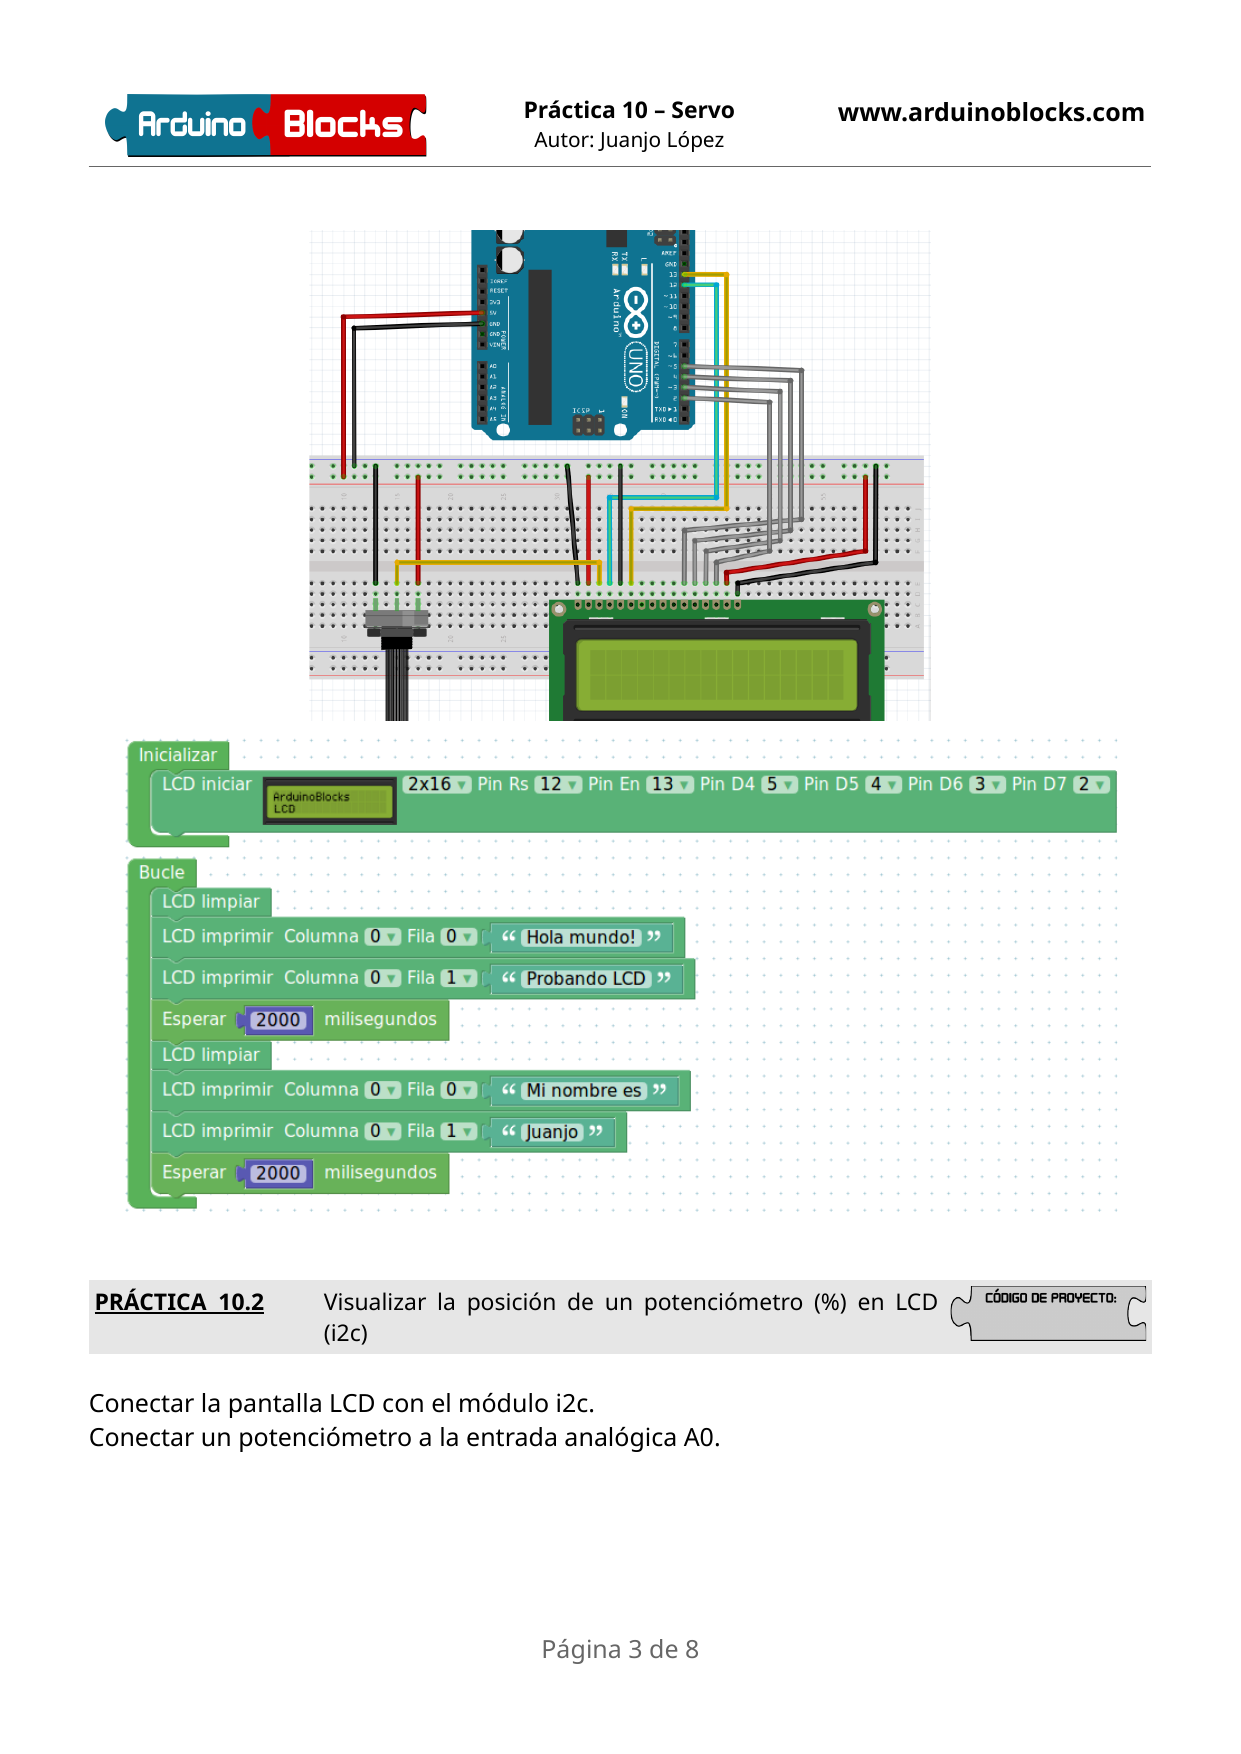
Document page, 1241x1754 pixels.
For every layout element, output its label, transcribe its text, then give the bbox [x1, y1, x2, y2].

table_header [89, 726, 1152, 1218]
table_header PRÁCTICA 10.2 [89, 1280, 318, 1354]
text Conectar un potenciómetro a la entrada analógica A0. [88, 1419, 1152, 1453]
text Conectar la pantalla LCD con el módulo i2c. [88, 1385, 1152, 1419]
table_header Visualizar la posición de un potenciómetro (%) en LCD (i2c) [318, 1280, 945, 1354]
picture [950, 1286, 1147, 1341]
table_header [945, 1280, 1152, 1354]
picture [309, 230, 931, 721]
picture [122, 732, 1118, 1212]
table_header [89, 224, 1152, 726]
picture [105, 94, 427, 157]
